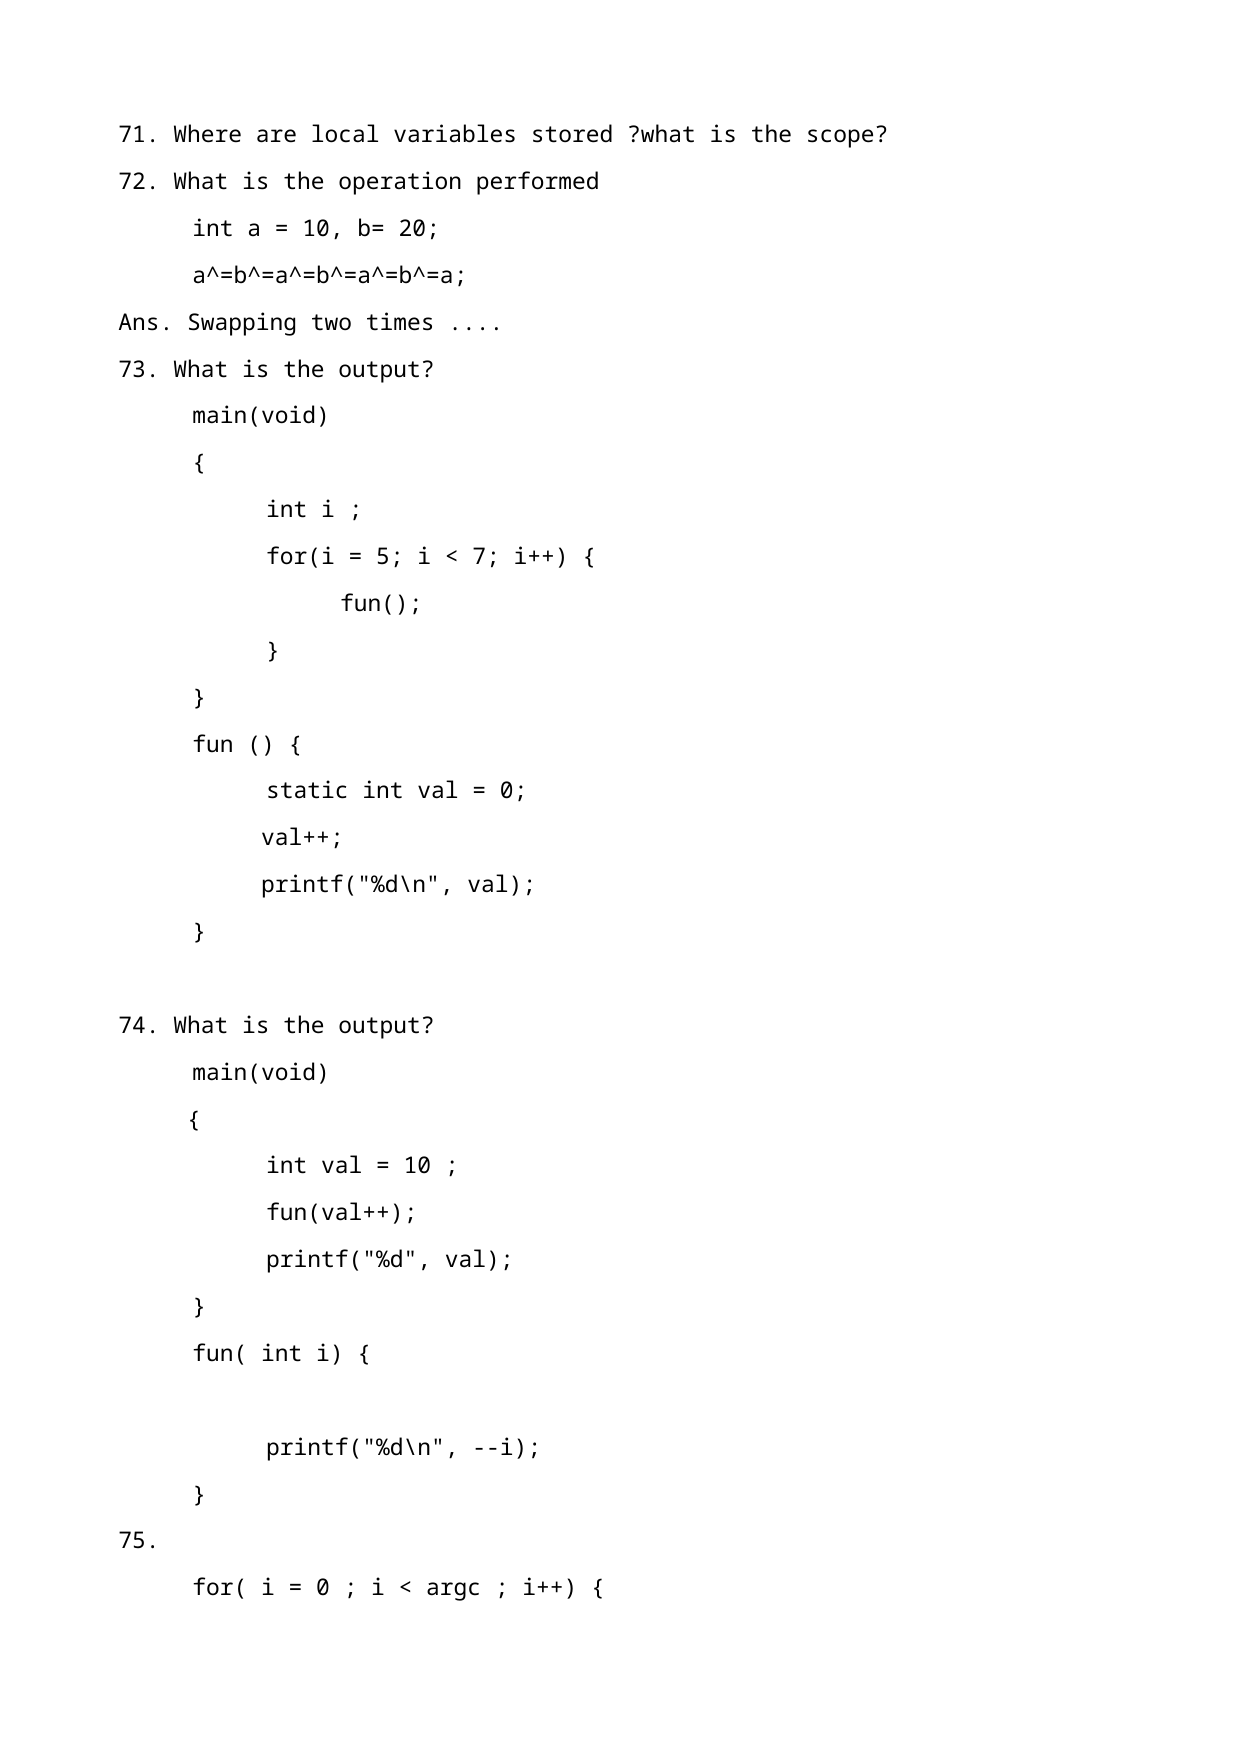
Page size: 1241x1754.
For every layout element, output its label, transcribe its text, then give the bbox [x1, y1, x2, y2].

text 75. [118, 1524, 1122, 1556]
text } [118, 681, 1122, 712]
text Ans. Swapping two times .... [118, 306, 1122, 337]
text printf("%d\n", val); [118, 868, 1122, 899]
text int i ; [118, 493, 1122, 524]
text fun(); [118, 587, 1122, 618]
text fun(val++); [118, 1196, 1122, 1227]
text for( i = 0 ; i < argc ; i++) { [118, 1571, 1122, 1602]
text { [118, 446, 1122, 477]
text fun () { [118, 727, 1122, 759]
text main(void) [118, 399, 1122, 431]
text } [118, 915, 1122, 946]
text int val = 10 ; [118, 1149, 1122, 1181]
text static int val = 0; [118, 774, 1122, 806]
text val++; [118, 821, 1122, 852]
text printf("%d\n", --i); [118, 1431, 1122, 1462]
text int a = 10, b= 20; [118, 212, 1122, 243]
text for(i = 5; i < 7; i++) { [118, 540, 1122, 571]
text } [118, 634, 1122, 665]
text fun( int i) { [118, 1337, 1122, 1368]
text { [118, 1102, 1122, 1134]
text 71. Where are local variables stored ?what is the scope? [118, 118, 1122, 149]
text 72. What is the operation performed [118, 165, 1122, 196]
text 73. What is the output? [118, 352, 1122, 384]
text 74. What is the output? [118, 1009, 1122, 1040]
text a^=b^=a^=b^=a^=b^=a; [118, 259, 1122, 290]
text } [118, 1477, 1122, 1509]
text } [118, 1290, 1122, 1321]
text printf("%d", val); [118, 1243, 1122, 1274]
text main(void) [118, 1056, 1122, 1087]
